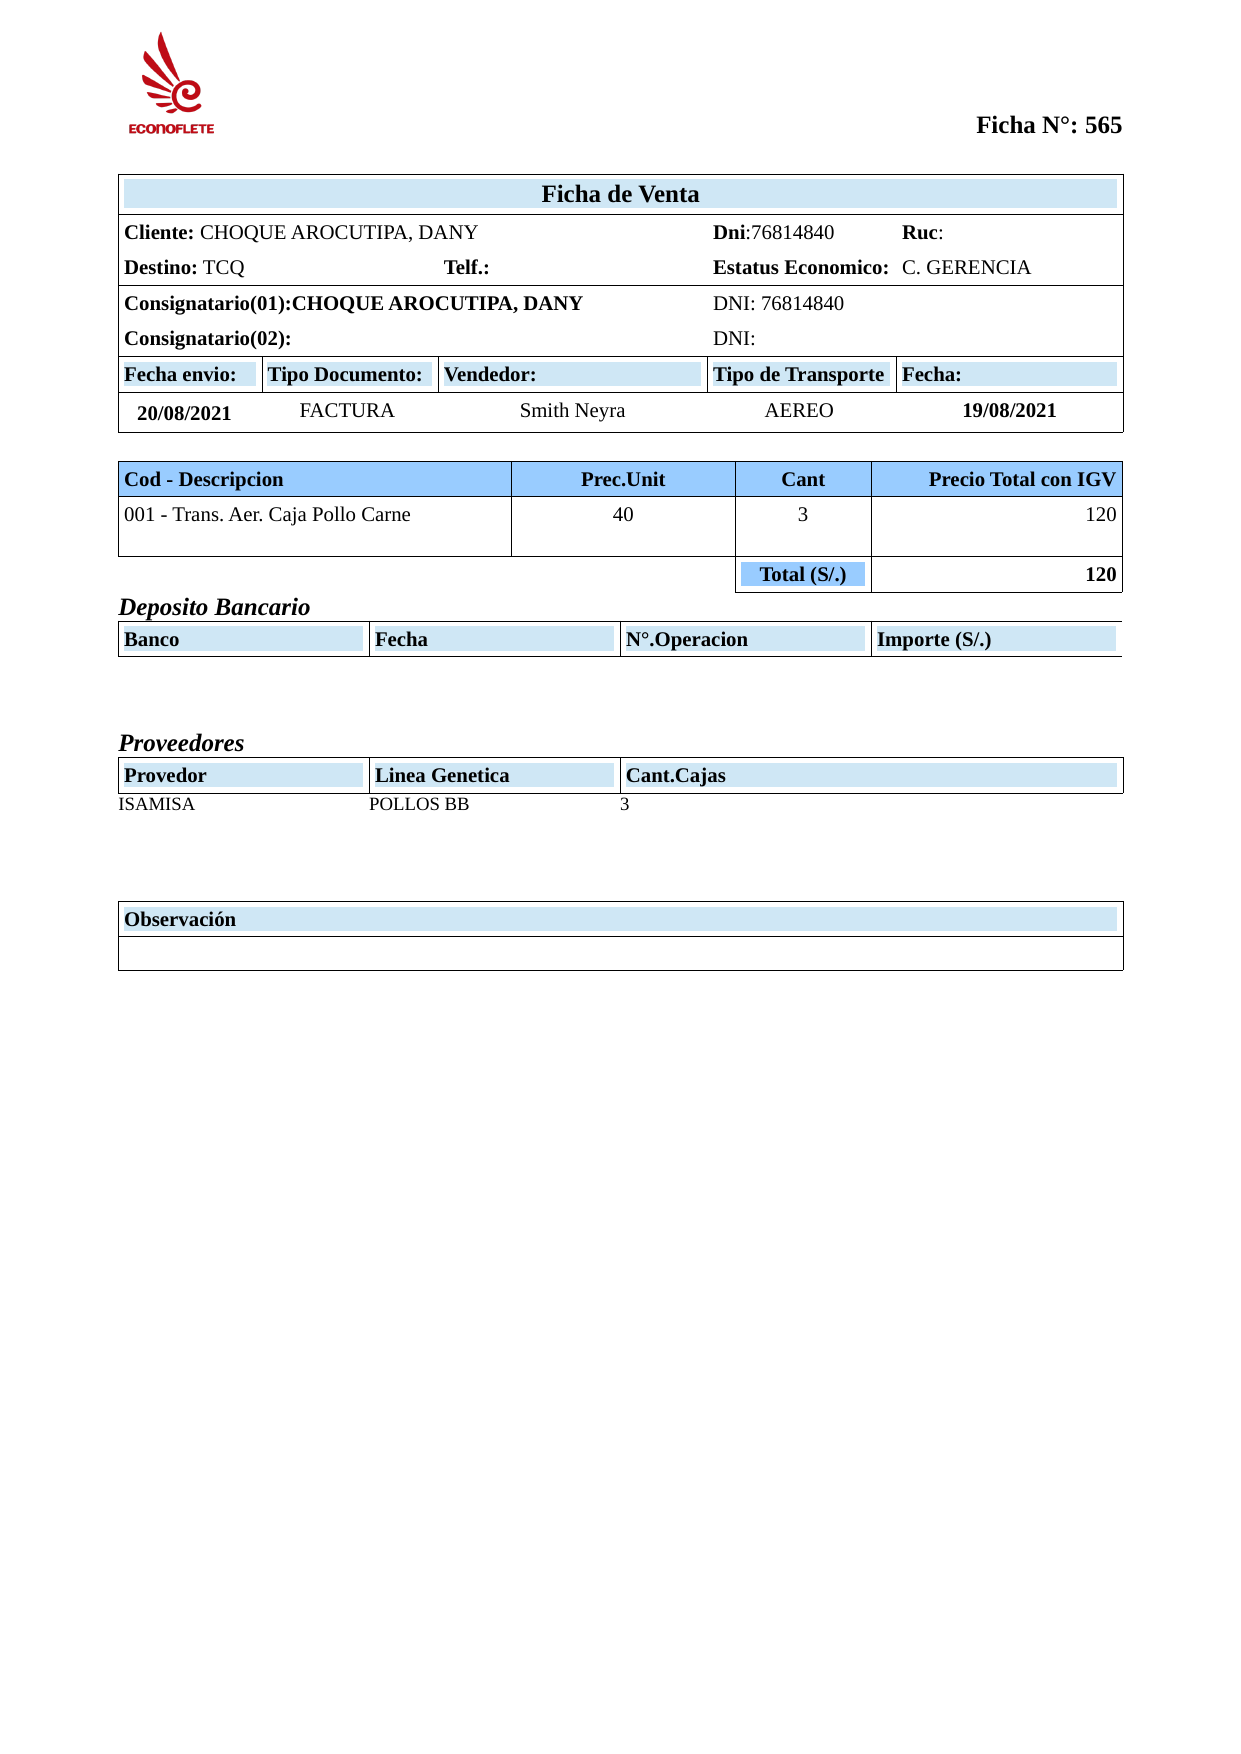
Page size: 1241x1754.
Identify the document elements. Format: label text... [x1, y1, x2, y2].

table_cell [620, 879, 1123, 901]
table_cell Tipo Documento: [263, 357, 438, 392]
table_cell Total (S/.) [736, 557, 871, 592]
table_cell Tipo de Transporte [708, 357, 896, 392]
table_header Prec.Unit [512, 462, 735, 496]
table_header Banco [119, 622, 369, 656]
table_cell 120 [872, 497, 1122, 556]
table_cell Consignatario(02): [119, 321, 707, 356]
table_cell Fecha: [897, 357, 1123, 392]
table_cell 3 [620, 794, 1123, 814]
text Deposito Bancario [118, 592, 1122, 621]
table_cell Smith Neyra [438, 393, 707, 432]
table_cell [118, 815, 369, 836]
table_cell [118, 879, 369, 901]
table_cell 120 [872, 557, 1122, 592]
table_cell [118, 657, 369, 680]
table_cell Destino: TCQ [119, 249, 438, 285]
table_cell Consignatario(01):CHOQUE AROCUTIPA, DANY [119, 286, 707, 321]
table_cell [118, 858, 369, 879]
text Proveedores [118, 728, 1122, 757]
table_cell [620, 815, 1123, 836]
table_cell Estatus Economico: [707, 249, 896, 285]
table_cell [118, 680, 369, 704]
table_cell [369, 858, 620, 879]
table_cell [369, 657, 620, 680]
table_cell POLLOS BB [369, 794, 620, 814]
table_cell [620, 836, 1123, 858]
table_cell [871, 657, 1122, 680]
table_header Ficha de Venta [119, 175, 1123, 214]
table_cell 3 [736, 497, 871, 556]
table_header Linea Genetica [370, 758, 620, 793]
table_cell [620, 705, 871, 728]
table_header Importe (S/.) [872, 622, 1122, 656]
table_cell 20/08/2021 [119, 393, 262, 432]
table_cell Telf.: [438, 249, 707, 285]
table_cell C. GERENCIA [896, 249, 1123, 285]
table_cell [119, 937, 1123, 969]
table_cell 19/08/2021 [896, 393, 1123, 432]
table_cell Vendedor: [439, 357, 707, 392]
table_cell [118, 557, 511, 592]
table_cell 001 - Trans. Aer. Caja Pollo Carne [119, 497, 511, 556]
table_cell [620, 858, 1123, 879]
table_header Fecha [370, 622, 620, 656]
table_cell [620, 657, 871, 680]
table_cell Cliente: CHOQUE AROCUTIPA, DANY [119, 215, 707, 249]
table_cell [369, 879, 620, 901]
table_cell ISAMISA [118, 794, 369, 814]
table_cell FACTURA [262, 393, 438, 432]
table_cell [620, 680, 871, 704]
table_cell DNI: [707, 321, 1123, 356]
table_cell [118, 836, 369, 858]
table_header Provedor [119, 758, 369, 793]
table_header Observación [119, 902, 1123, 936]
table_header Cant.Cajas [621, 758, 1123, 793]
table_cell [369, 705, 620, 728]
table_cell [118, 705, 369, 728]
table_cell [511, 557, 735, 592]
table_cell [369, 836, 620, 858]
table_header Precio Total con IGV [872, 462, 1122, 496]
table_cell DNI: 76814840 [707, 286, 1123, 321]
table_cell Fecha envio: [119, 357, 262, 392]
table_cell AEREO [707, 393, 896, 432]
table_cell [871, 705, 1122, 728]
table_cell [369, 680, 620, 704]
table_cell [871, 680, 1122, 704]
picture [118, 31, 225, 134]
table_header Cod - Descripcion [119, 462, 511, 496]
table_header N°.Operacion [621, 622, 871, 656]
table_cell Ruc: [896, 215, 1123, 249]
table_cell 40 [512, 497, 735, 556]
table_cell Dni:76814840 [707, 215, 896, 249]
table_header Cant [736, 462, 871, 496]
table_cell [369, 815, 620, 836]
